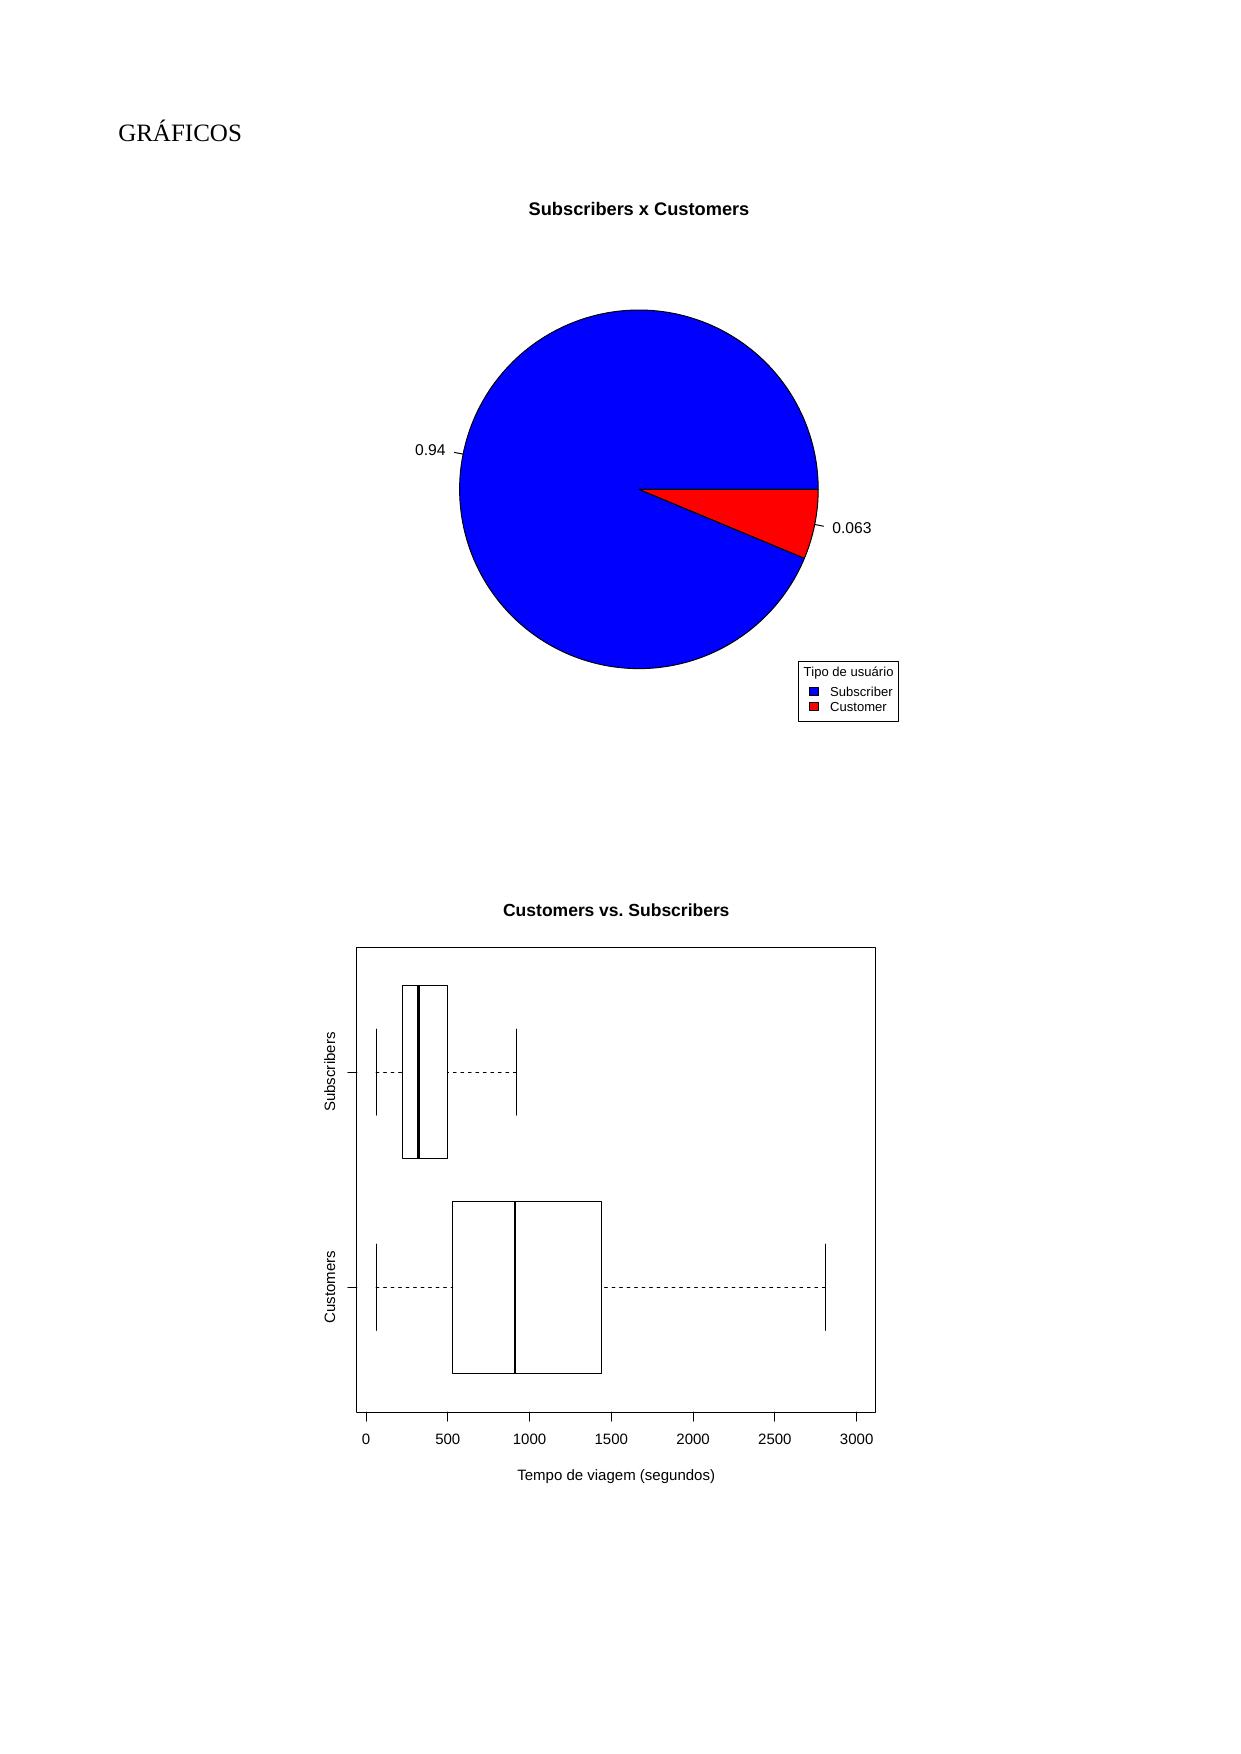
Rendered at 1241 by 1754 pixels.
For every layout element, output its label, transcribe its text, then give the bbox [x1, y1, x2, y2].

text GRÁFICOS [118, 118, 1122, 147]
